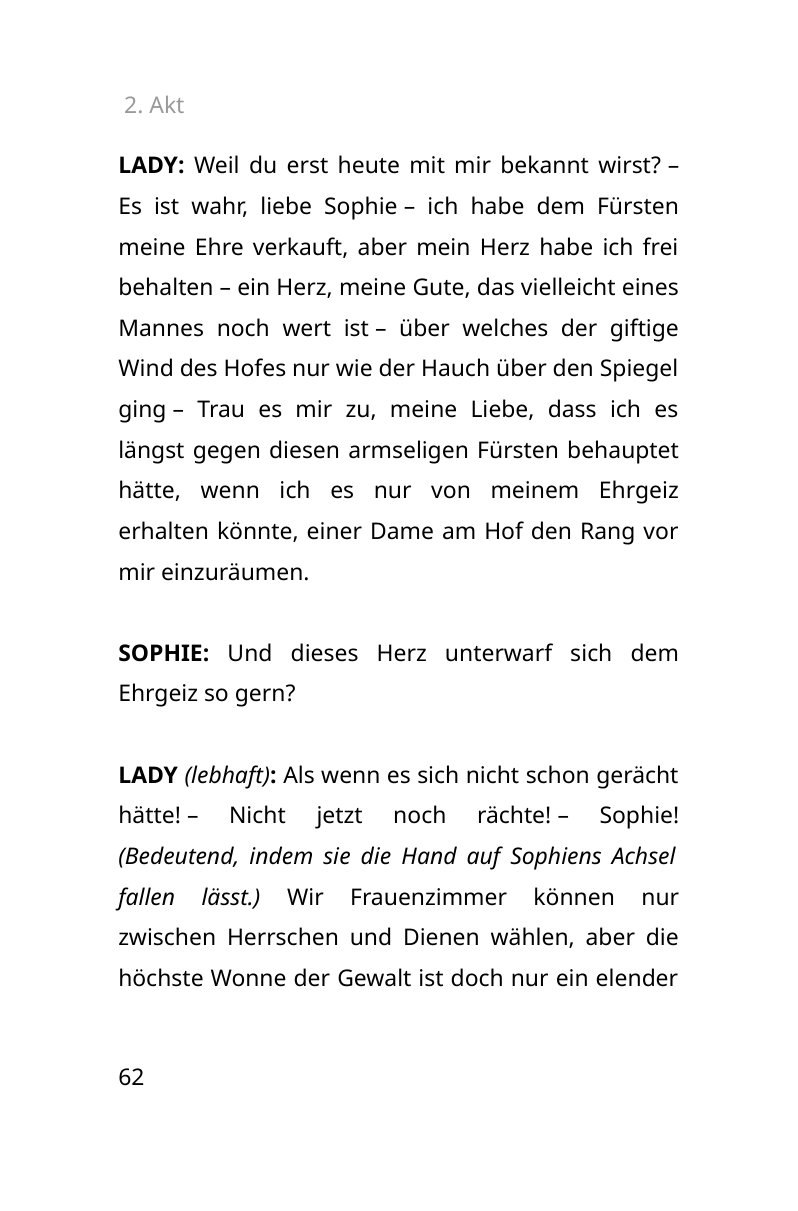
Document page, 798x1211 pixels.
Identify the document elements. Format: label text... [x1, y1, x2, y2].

text SOPHIE: Und dieses Herz unterwarf sich dem Ehrgeiz so gern? [118, 608, 679, 709]
text LADY: Weil du erst heute mit mir bekannt wirst? – Es ist wahr, liebe Sophie – ich habe dem Fürsten meine Ehre verkauft, aber mein Herz habe ich frei behalten – ein Herz, meine Gute, das vielleicht eines Mannes noch wert ist – über welches der giftige Wind des Hofes nur wie der Hauch über den Spiegel ging – Trau es mir zu, meine Liebe, dass ich es längst gegen diesen armseligen Fürsten behauptet hätte, wenn ich es nur von meinem Ehrgeiz erhalten könnte, einer Dame am Hof den Rang vor mir einzuräumen. [118, 149, 679, 587]
text LADY (lebhaft): Als wenn es sich nicht schon gerächt hätte! – Nicht jetzt noch rächte! – Sophie! (Bedeutend, indem sie die Hand auf Sophiens Achsel fallen lässt.) Wir Frauenzimmer können nur zwischen Herrschen und Dienen wählen, aber die höchste Wonne der Gewalt ist doch nur ein elender [118, 730, 679, 993]
